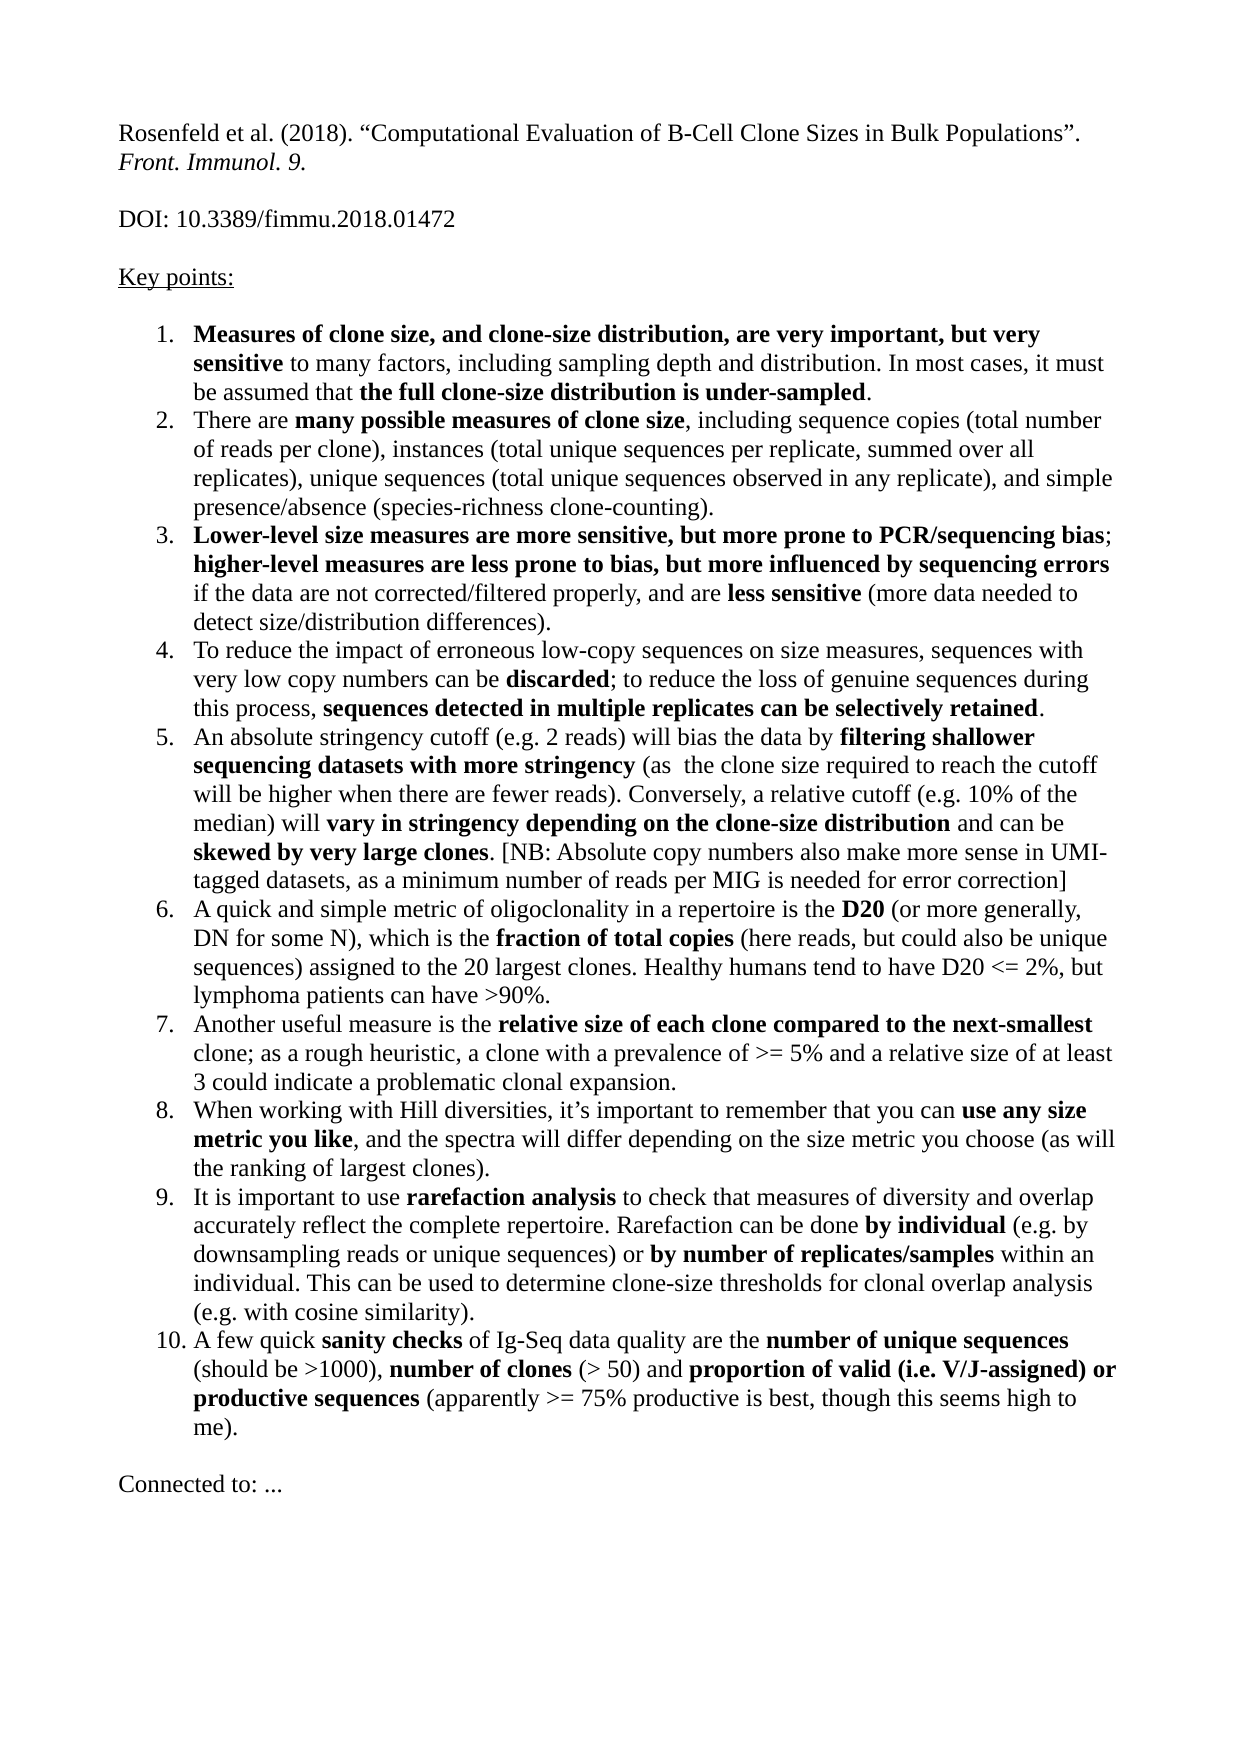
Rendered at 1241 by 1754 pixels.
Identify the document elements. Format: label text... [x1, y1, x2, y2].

list Another useful measure is the relative size of each clone compared to the next-smallest clone; as a rough heuristic, a clone with a prevalence of >= 5% and a relative size of at least 3 could indicate a problematic clonal expansion. [156, 1009, 1122, 1096]
text DOI: 10.3389/fimmu.2018.01472 [118, 204, 1122, 233]
list A quick and simple metric of oligoclonality in a repertoire is the D20 (or more generally, DN for some N), which is the fraction of total copies (here reads, but could also be unique sequences) assigned to the 20 largest clones. Healthy humans tend to have D20 <= 2%, but lymphoma patients can have >90%. [156, 894, 1122, 1009]
list Measures of clone size, and clone-size distribution, are very important, but very sensitive to many factors, including sampling depth and distribution. In most cases, it must be assumed that the full clone-size distribution is under-sampled. [156, 319, 1122, 406]
list When working with Hill diversities, it’s important to remember that you can use any size metric you like, and the spectra will differ depending on the size metric you choose (as will the ranking of largest clones). [156, 1096, 1122, 1182]
list There are many possible measures of clone size, including sequence copies (total number of reads per clone), instances (total unique sequences per replicate, summed over all replicates), unique sequences (total unique sequences observed in any replicate), and simple presence/absence (species-richness clone-counting). [156, 406, 1122, 521]
list A few quick sanity checks of Ig-Seq data quality are the number of unique sequences (should be >1000), number of clones (> 50) and proportion of valid (i.e. V/J-assigned) or productive sequences (apparently >= 75% productive is best, though this seems high to me). [156, 1326, 1122, 1441]
text Key points: [118, 262, 1122, 291]
list Lower-level size measures are more sensitive, but more prone to PCR/sequencing bias; higher-level measures are less prone to bias, but more influenced by sequencing errors if the data are not corrected/filtered properly, and are less sensitive (more data needed to detect size/distribution differences). [156, 521, 1122, 636]
text Connected to: ... [118, 1469, 1122, 1498]
list An absolute stringency cutoff (e.g. 2 reads) will bias the data by filtering shallower sequencing datasets with more stringency (as the clone size required to reach the cutoff will be higher when there are fewer reads). Conversely, a relative cutoff (e.g. 10% of the median) will vary in stringency depending on the clone-size distribution and can be skewed by very large clones. [NB: Absolute copy numbers also make more sense in UMI-tagged datasets, as a minimum number of reads per MIG is needed for error correction] [156, 722, 1122, 894]
list To reduce the impact of erroneous low-copy sequences on size measures, sequences with very low copy numbers can be discarded; to reduce the loss of genuine sequences during this process, sequences detected in multiple replicates can be selectively retained. [156, 636, 1122, 722]
text Rosenfeld et al. (2018). “Computational Evaluation of B-Cell Clone Sizes in Bulk Populations”. Front. Immunol. 9. [118, 118, 1122, 176]
list It is important to use rarefaction analysis to check that measures of diversity and overlap accurately reflect the complete repertoire. Rarefaction can be done by individual (e.g. by downsampling reads or unique sequences) or by number of replicates/samples within an individual. This can be used to determine clone-size thresholds for clonal overlap analysis (e.g. with cosine similarity). [156, 1182, 1122, 1326]
